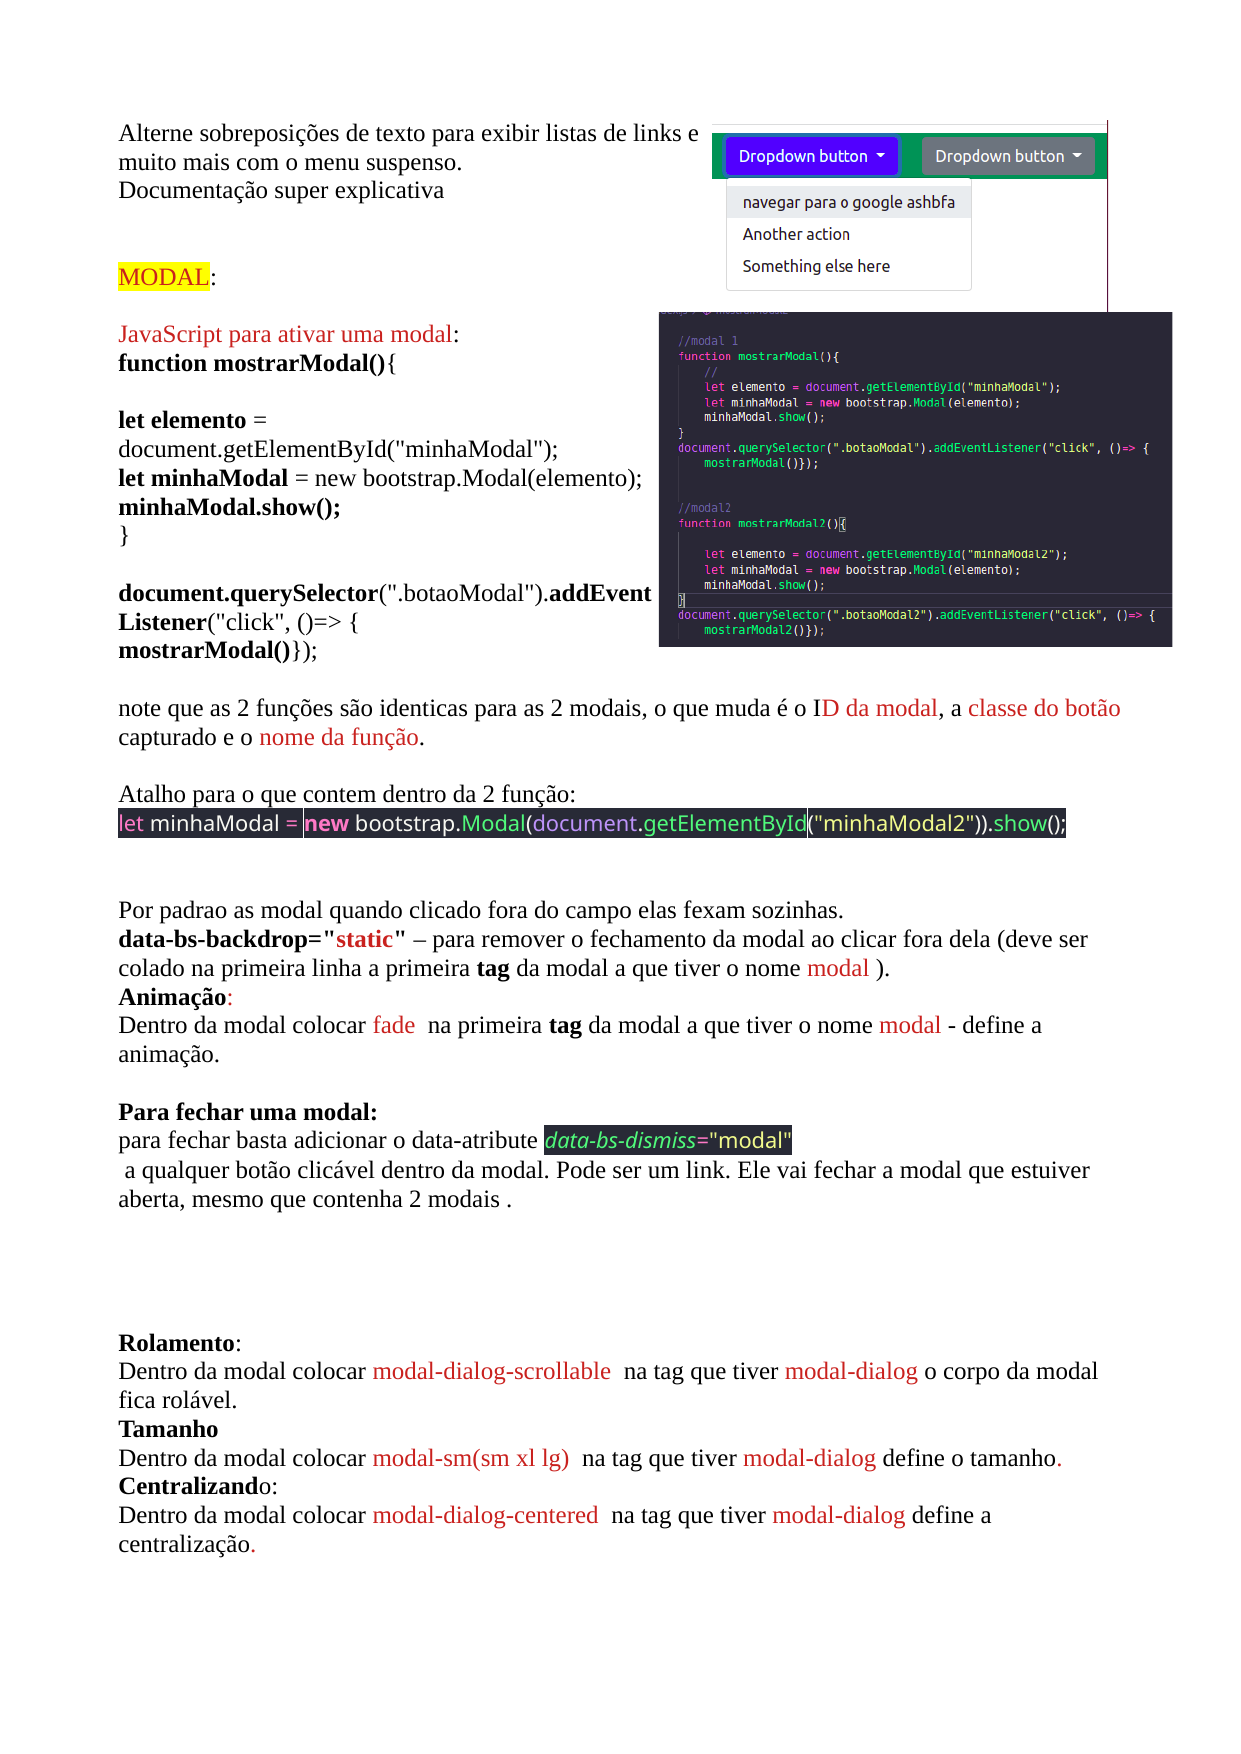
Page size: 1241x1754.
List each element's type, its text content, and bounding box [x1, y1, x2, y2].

text Dentro da modal colocar modal-dialog-scrollable na tag que tiver modal-dialog o corpo da modal fica rolável. [118, 1356, 1122, 1414]
text [1109, 262, 1122, 291]
text MODAL: [118, 262, 712, 291]
text data-bs-backdrop="static" – para remover o fechamento da modal ao clicar fora dela (deve ser colado na primeira linha a primeira tag da modal a que tiver o nome modal ). [118, 924, 1122, 982]
text mostrarModal()}); [118, 636, 1122, 664]
text Dentro da modal colocar modal-sm(sm xl lg) na tag que tiver modal-dialog define o tamanho. [118, 1443, 1122, 1471]
text Tamanho [118, 1414, 1122, 1443]
text } [118, 521, 658, 549]
text let minhaModal = new bootstrap.Modal(document.getElementById("minhaModal2")).show(); [118, 808, 1122, 838]
text Dentro da modal colocar modal-dialog-centered na tag que tiver modal-dialog define a centralização. [118, 1500, 1122, 1558]
text note que as 2 funções são identicas para as 2 modais, o que muda é o ID da modal, a classe do botão capturado e o nome da função. [118, 693, 1122, 751]
text minhaModal.show(); [118, 492, 658, 521]
text document.querySelector(".botaoModal").addEventListener("click", ()=> { [118, 578, 658, 636]
text a qualquer botão clicável dentro da modal. Pode ser um link. Ele vai fechar a modal que estuiver aberta, mesmo que contenha 2 modais . [118, 1155, 1122, 1213]
text JavaScript para ativar uma modal: [118, 319, 658, 348]
text Por padrao as modal quando clicado fora do campo elas fexam sozinhas. [118, 895, 1122, 924]
text Para fechar uma modal: [118, 1097, 1122, 1125]
picture [658, 120, 1173, 647]
text let minhaModal = new bootstrap.Modal(elemento); [118, 463, 658, 492]
text Rolamento: [118, 1328, 1122, 1356]
text Alterne sobreposições de texto para exibir listas de links e muito mais com o menu suspenso. [118, 118, 1122, 176]
text para fechar basta adicionar o data-atribute data-bs-dismiss="modal" [118, 1125, 1122, 1155]
text Centralizando: [118, 1471, 1122, 1500]
text function mostrarModal(){ [118, 348, 658, 377]
text Animação: [118, 982, 1122, 1010]
text Documentação super explicativa [118, 176, 712, 204]
text let elemento = document.getElementById("minhaModal"); [118, 406, 658, 463]
text Dentro da modal colocar fade na primeira tag da modal a que tiver o nome modal - define a animação. [118, 1010, 1122, 1068]
text Atalho para o que contem dentro da 2 função: [118, 779, 1122, 808]
